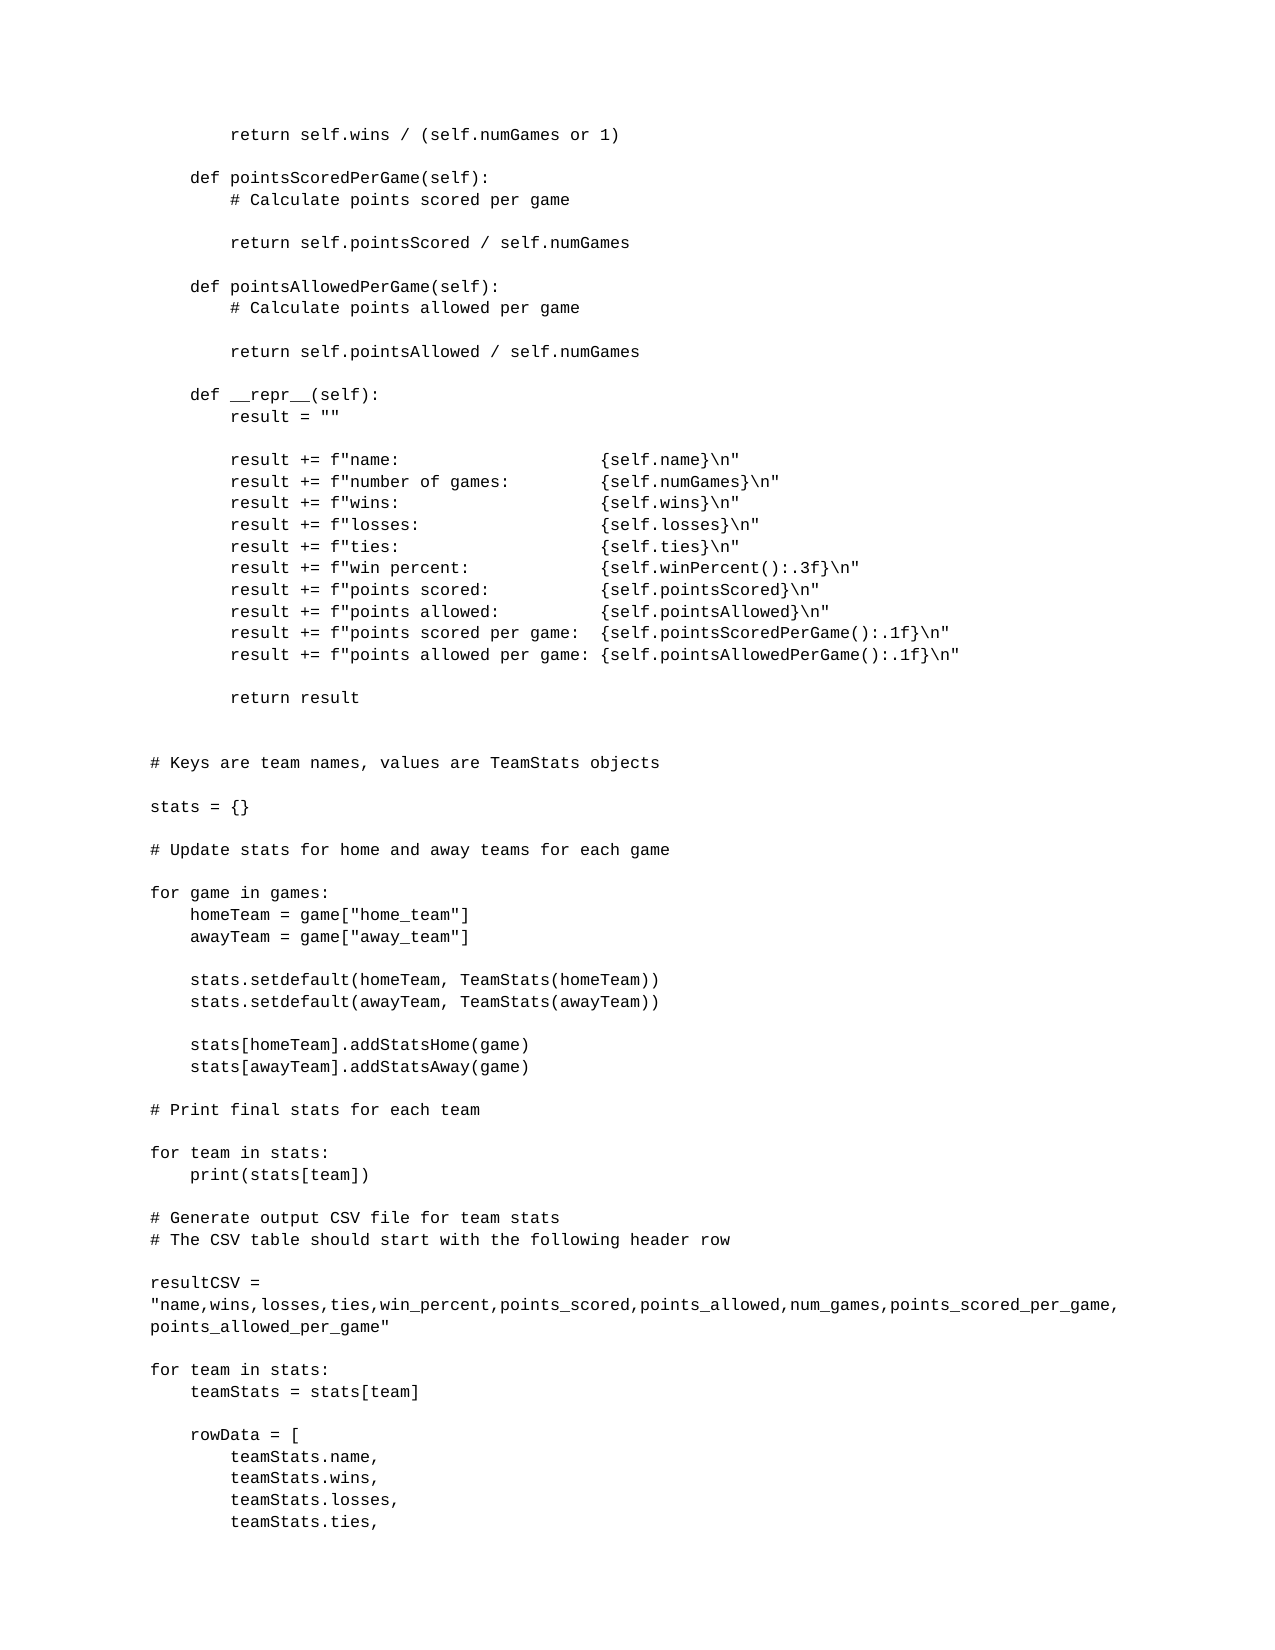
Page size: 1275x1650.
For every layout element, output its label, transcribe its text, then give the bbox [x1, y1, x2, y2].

text result += f"points scored per game: {self.pointsScoredPerGame():.1f}\n" [150, 625, 1125, 644]
text for team in stats: [150, 1145, 1125, 1164]
text result += f"losses: {self.losses}\n" [150, 517, 1125, 536]
text return self.pointsAllowed / self.numGames [150, 343, 1125, 362]
text stats.setdefault(awayTeam, TeamStats(awayTeam)) [150, 993, 1125, 1012]
text awayTeam = game["away_team"] [150, 928, 1125, 947]
text result = "" [150, 408, 1125, 427]
text stats.setdefault(homeTeam, TeamStats(homeTeam)) [150, 972, 1125, 991]
text def pointsScoredPerGame(self): [150, 170, 1125, 189]
text result += f"win percent: {self.winPercent():.3f}\n" [150, 560, 1125, 579]
text teamStats.losses, [150, 1492, 1125, 1511]
text # Keys are team names, values are TeamStats objects [150, 755, 1125, 774]
text result += f"points scored: {self.pointsScored}\n" [150, 582, 1125, 601]
text # Update stats for home and away teams for each game [150, 842, 1125, 861]
text return result [150, 690, 1125, 709]
text result += f"name: {self.name}\n" [150, 452, 1125, 471]
text result += f"wins: {self.wins}\n" [150, 495, 1125, 514]
text result += f"points allowed per game: {self.pointsAllowedPerGame():.1f}\n" [150, 647, 1125, 666]
text def __repr__(self): [150, 387, 1125, 406]
text for team in stats: [150, 1362, 1125, 1381]
text stats[homeTeam].addStatsHome(game) [150, 1037, 1125, 1056]
text resultCSV = "name,wins,losses,ties,win_percent,points_scored,points_allowed,num_games,points_scored_per_game,points_allowed_per_game" [150, 1275, 1125, 1337]
text # Print final stats for each team [150, 1102, 1125, 1121]
text return self.pointsScored / self.numGames [150, 235, 1125, 254]
text def pointsAllowedPerGame(self): [150, 278, 1125, 297]
text result += f"ties: {self.ties}\n" [150, 538, 1125, 557]
text # Calculate points allowed per game [150, 300, 1125, 319]
text teamStats = stats[team] [150, 1383, 1125, 1402]
text teamStats.name, [150, 1448, 1125, 1467]
text print(stats[team]) [150, 1167, 1125, 1186]
text result += f"points allowed: {self.pointsAllowed}\n" [150, 603, 1125, 622]
text stats = {} [150, 798, 1125, 817]
text # Calculate points scored per game [150, 192, 1125, 211]
text rowData = [ [150, 1427, 1125, 1446]
text teamStats.wins, [150, 1470, 1125, 1489]
text result += f"number of games: {self.numGames}\n" [150, 473, 1125, 492]
text return self.wins / (self.numGames or 1) [150, 127, 1125, 146]
text teamStats.ties, [150, 1513, 1125, 1532]
text for game in games: [150, 885, 1125, 904]
text homeTeam = game["home_team"] [150, 907, 1125, 926]
text stats[awayTeam].addStatsAway(game) [150, 1058, 1125, 1077]
text # The CSV table should start with the following header row [150, 1232, 1125, 1251]
text # Generate output CSV file for team stats [150, 1210, 1125, 1229]
